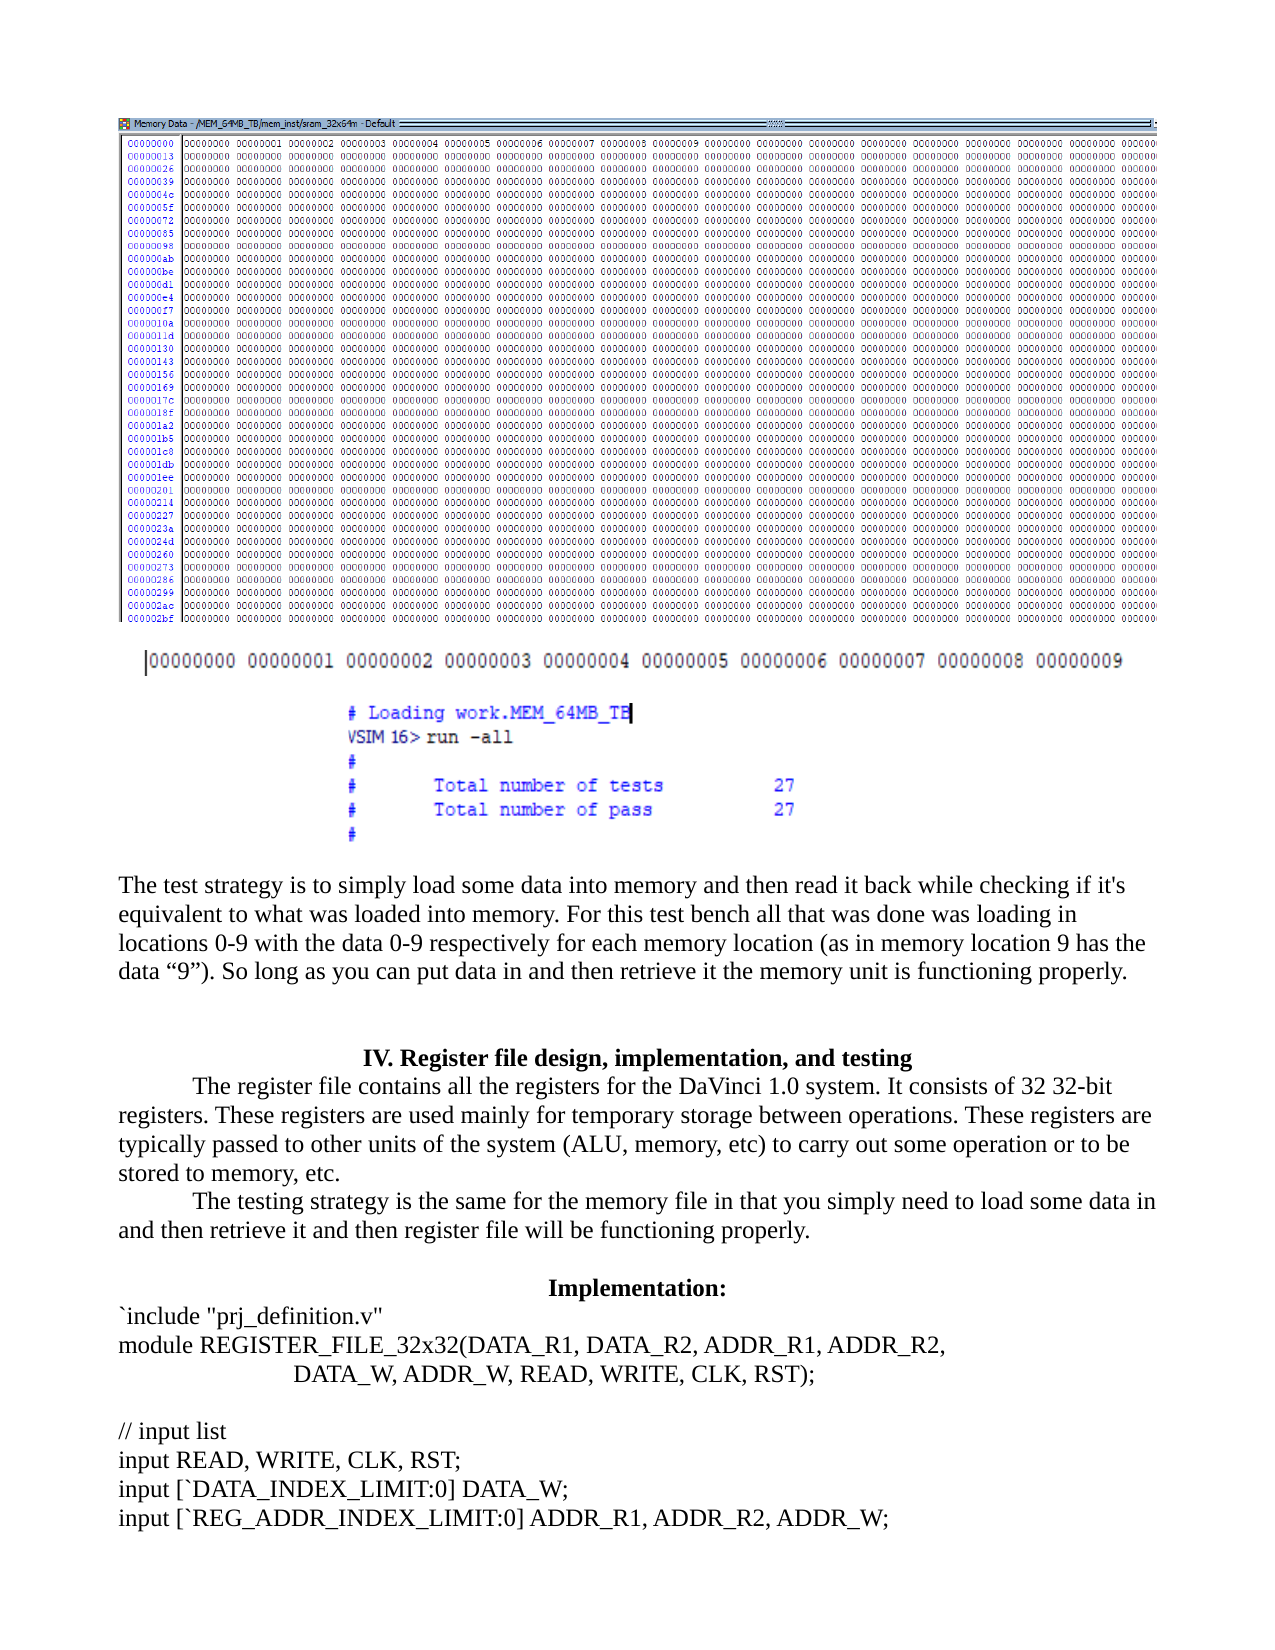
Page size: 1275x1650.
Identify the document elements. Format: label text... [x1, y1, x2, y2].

text // input list [118, 1416, 1157, 1445]
text The test strategy is to simply load some data into memory and then read it back while checking if it's equivalent to what was loaded into memory. For this test bench all that was done was loading in locations 0-9 with the data 0-9 respectively for each memory location (as in memory location 9 has the data “9”). So long as you can put data in and then retrieve it the memory unit is functioning properly. [118, 870, 1157, 985]
text `include "prj_definition.v" [118, 1301, 1157, 1330]
text Implementation: [118, 1273, 1157, 1301]
text The register file contains all the registers for the DaVinci 1.0 system. It consists of 32 32-bit registers. These registers are used mainly for temporary storage between operations. These registers are typically passed to other units of the system (ALU, memory, etc) to carry out some operation or to be stored to memory, etc. [118, 1071, 1157, 1186]
text The testing strategy is the same for the memory file in that you simply need to load some data in and then retrieve it and then register file will be functioning properly. [118, 1186, 1157, 1244]
text IV. Register file design, implementation, and testing [118, 1043, 1157, 1071]
text module REGISTER_FILE_32x32(DATA_R1, DATA_R2, ADDR_R1, ADDR_R2, [118, 1330, 1157, 1359]
text input READ, WRITE, CLK, RST; [118, 1445, 1157, 1474]
text input [`DATA_INDEX_LIMIT:0] DATA_W; [118, 1474, 1157, 1503]
text input [`REG_ADDR_INDEX_LIMIT:0] ADDR_R1, ADDR_R2, ADDR_W; [118, 1503, 1157, 1531]
text DATA_W, ADDR_W, READ, WRITE, CLK, RST); [118, 1359, 1157, 1388]
